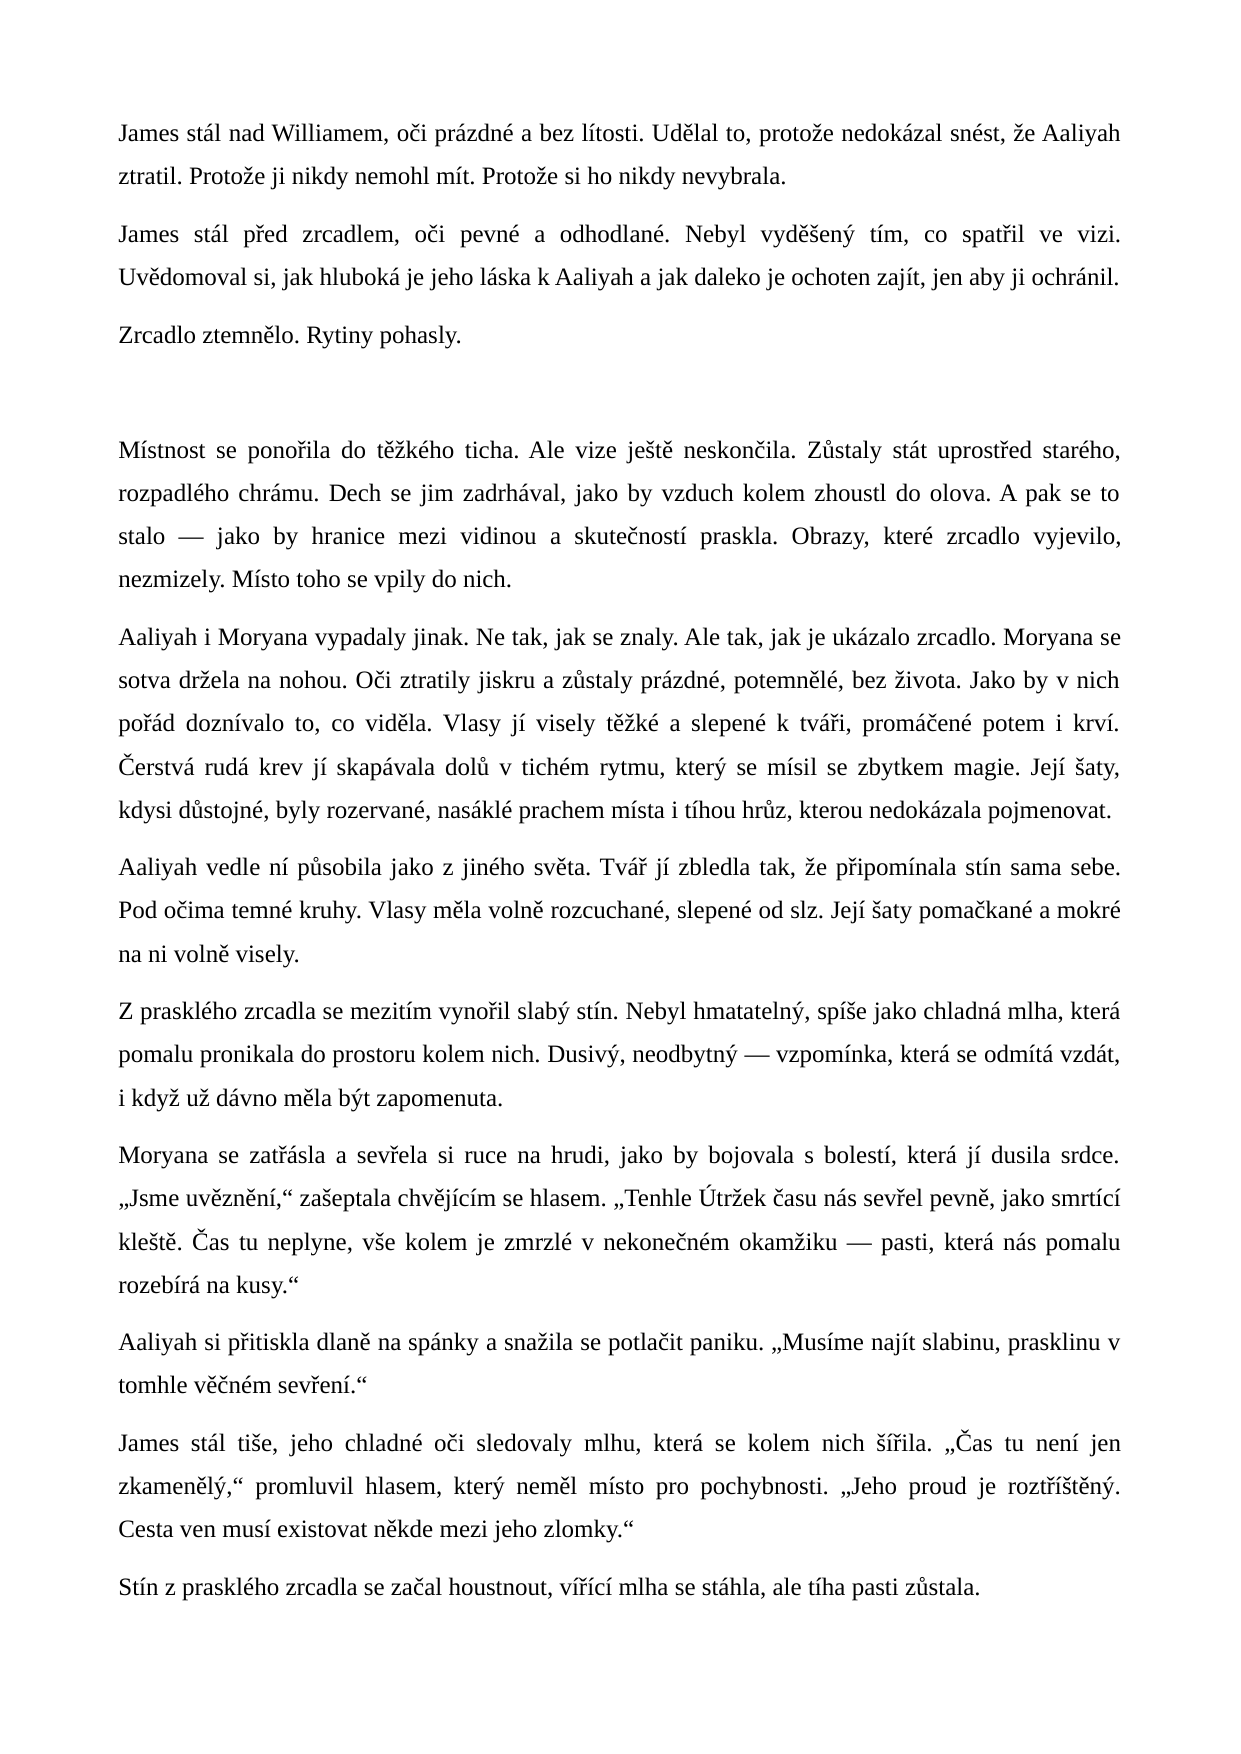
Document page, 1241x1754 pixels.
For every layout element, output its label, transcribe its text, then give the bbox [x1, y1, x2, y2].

text Aaliyah i Moryana vypadaly jinak. Ne tak, jak se znaly. Ale tak, jak je ukázalo zrcadlo. Moryana se sotva držela na nohou. Oči ztratily jiskru a zůstaly prázdné, potemnělé, bez života. Jako by v nich pořád doznívalo to, co viděla. Vlasy jí visely těžké a slepené k tváři, promáčené potem i krví. Čerstvá rudá krev jí skapávala dolů v tichém rytmu, který se mísil se zbytkem magie. Její šaty, kdysi důstojné, byly rozervané, nasáklé prachem místa i tíhou hrůz, kterou nedokázala pojmenovat. [118, 622, 1122, 823]
text Místnost se ponořila do těžkého ticha. Ale vize ještě neskončila. Zůstaly stát uprostřed starého, rozpadlého chrámu. Dech se jim zadrhával, jako by vzduch kolem zhoustl do olova. A pak se to stalo — jako by hranice mezi vidinou a skutečností praskla. Obrazy, které zrcadlo vyjevilo, nezmizely. Místo toho se vpily do nich. [118, 435, 1122, 593]
text Aaliyah si přitiskla dlaně na spánky a snažila se potlačit paniku. „Musíme najít slabinu, prasklinu v tomhle věčném sevření.“ [118, 1327, 1122, 1399]
text Moryana se zatřásla a sevřela si ruce na hrudi, jako by bojovala s bolestí, která jí dusila srdce. „Jsme uvěznění,“ zašeptala chvějícím se hlasem. „Tenhle Útržek času nás sevřel pevně, jako smrtící kleště. Čas tu neplyne, vše kolem je zmrzlé v nekonečném okamžiku — pasti, která nás pomalu rozebírá na kusy.“ [118, 1140, 1122, 1298]
text James stál nad Williamem, oči prázdné a bez lítosti. Udělal to, protože nedokázal snést, že Aaliyah ztratil. Protože ji nikdy nemohl mít. Protože si ho nikdy nevybrala. [118, 118, 1122, 190]
text James stál tiše, jeho chladné oči sledovaly mlhu, která se kolem nich šířila. „Čas tu není jen zkamenělý,“ promluvil hlasem, který neměl místo pro pochybnosti. „Jeho proud je roztříštěný. Cesta ven musí existovat někde mezi jeho zlomky.“ [118, 1428, 1122, 1543]
text Z prasklého zrcadla se mezitím vynořil slabý stín. Nebyl hmatatelný, spíše jako chladná mlha, která pomalu pronikala do prostoru kolem nich. Dusivý, neodbytný — vzpomínka, která se odmítá vzdát, i když už dávno měla být zapomenuta. [118, 996, 1122, 1111]
text James stál před zrcadlem, oči pevné a odhodlané. Nebyl vyděšený tím, co spatřil ve vizi. Uvědomoval si, jak hluboká je jeho láska k Aaliyah a jak daleko je ochoten zajít, jen aby ji ochránil. [118, 219, 1122, 291]
text Stín z prasklého zrcadla se začal houstnout, vířící mlha se stáhla, ale tíha pasti zůstala. [118, 1572, 1122, 1601]
text Zrcadlo ztemnělo. Rytiny pohasly. [118, 320, 1122, 348]
text Aaliyah vedle ní působila jako z jiného světa. Tvář jí zbledla tak, že připomínala stín sama sebe. Pod očima temné kruhy. Vlasy měla volně rozcuchané, slepené od slz. Její šaty pomačkané a mokré na ni volně visely. [118, 852, 1122, 967]
